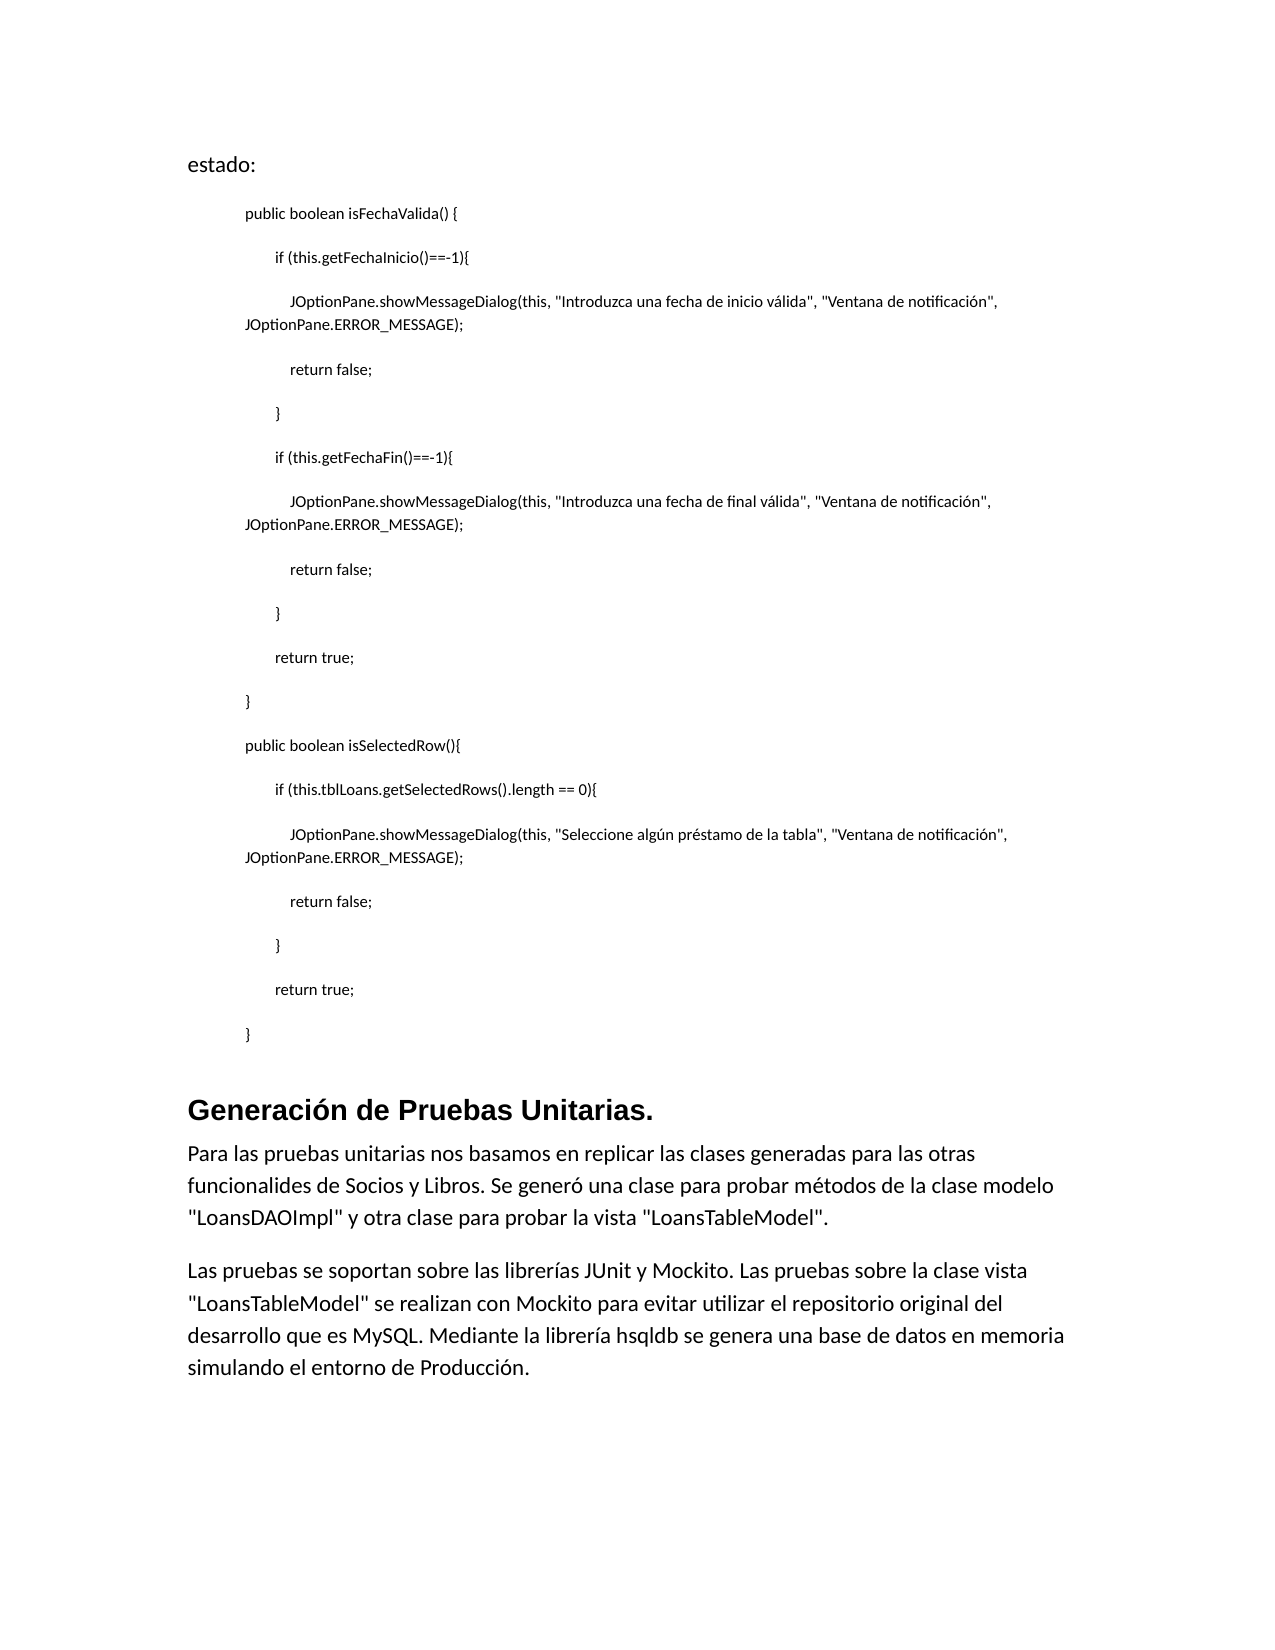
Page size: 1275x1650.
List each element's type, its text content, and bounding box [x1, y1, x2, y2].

text public boolean isSelectedRow(){ [245, 736, 1087, 756]
text JOptionPane.showMessageDialog(this, "Introduzca una fecha de inicio válida", "Ventana de notificación", JOptionPane.ERROR_MESSAGE); [245, 291, 1087, 335]
text if (this.getFechaInicio()==-1){ [245, 247, 1087, 267]
text estado: [187, 150, 1087, 178]
text if (this.getFechaFin()==-1){ [245, 447, 1087, 467]
text } [245, 403, 1087, 423]
text return true; [245, 980, 1087, 1000]
text return false; [245, 359, 1087, 379]
text if (this.tblLoans.getSelectedRows().length == 0){ [245, 780, 1087, 800]
subtitle Generación de Pruebas Unitarias. [187, 1093, 1087, 1127]
text return true; [245, 647, 1087, 667]
text Las pruebas se soportan sobre las librerías JUnit y Mockito. Las pruebas sobre la clase vista "LoansTableModel" se realizan con Mockito para evitar utilizar el repositorio original del desarrollo que es MySQL. Mediante la librería hsqldb se genera una base de datos en memoria simulando el entorno de Producción. [187, 1256, 1087, 1381]
text Para las pruebas unitarias nos basamos en replicar las clases generadas para las otras funcionalides de Socios y Libros. Se generó una clase para probar métodos de la clase modelo "LoansDAOImpl" y otra clase para probar la vista "LoansTableModel". [187, 1139, 1087, 1231]
text return false; [245, 891, 1087, 912]
text } [245, 603, 1087, 623]
text } [245, 936, 1087, 956]
text JOptionPane.showMessageDialog(this, "Introduzca una fecha de final válida", "Ventana de notificación", JOptionPane.ERROR_MESSAGE); [245, 491, 1087, 535]
text } [245, 1024, 1087, 1044]
text public boolean isFechaValida() { [245, 203, 1087, 223]
text } [245, 691, 1087, 712]
text return false; [245, 559, 1087, 579]
text JOptionPane.showMessageDialog(this, "Seleccione algún préstamo de la tabla", "Ventana de notificación", JOptionPane.ERROR_MESSAGE); [245, 824, 1087, 867]
